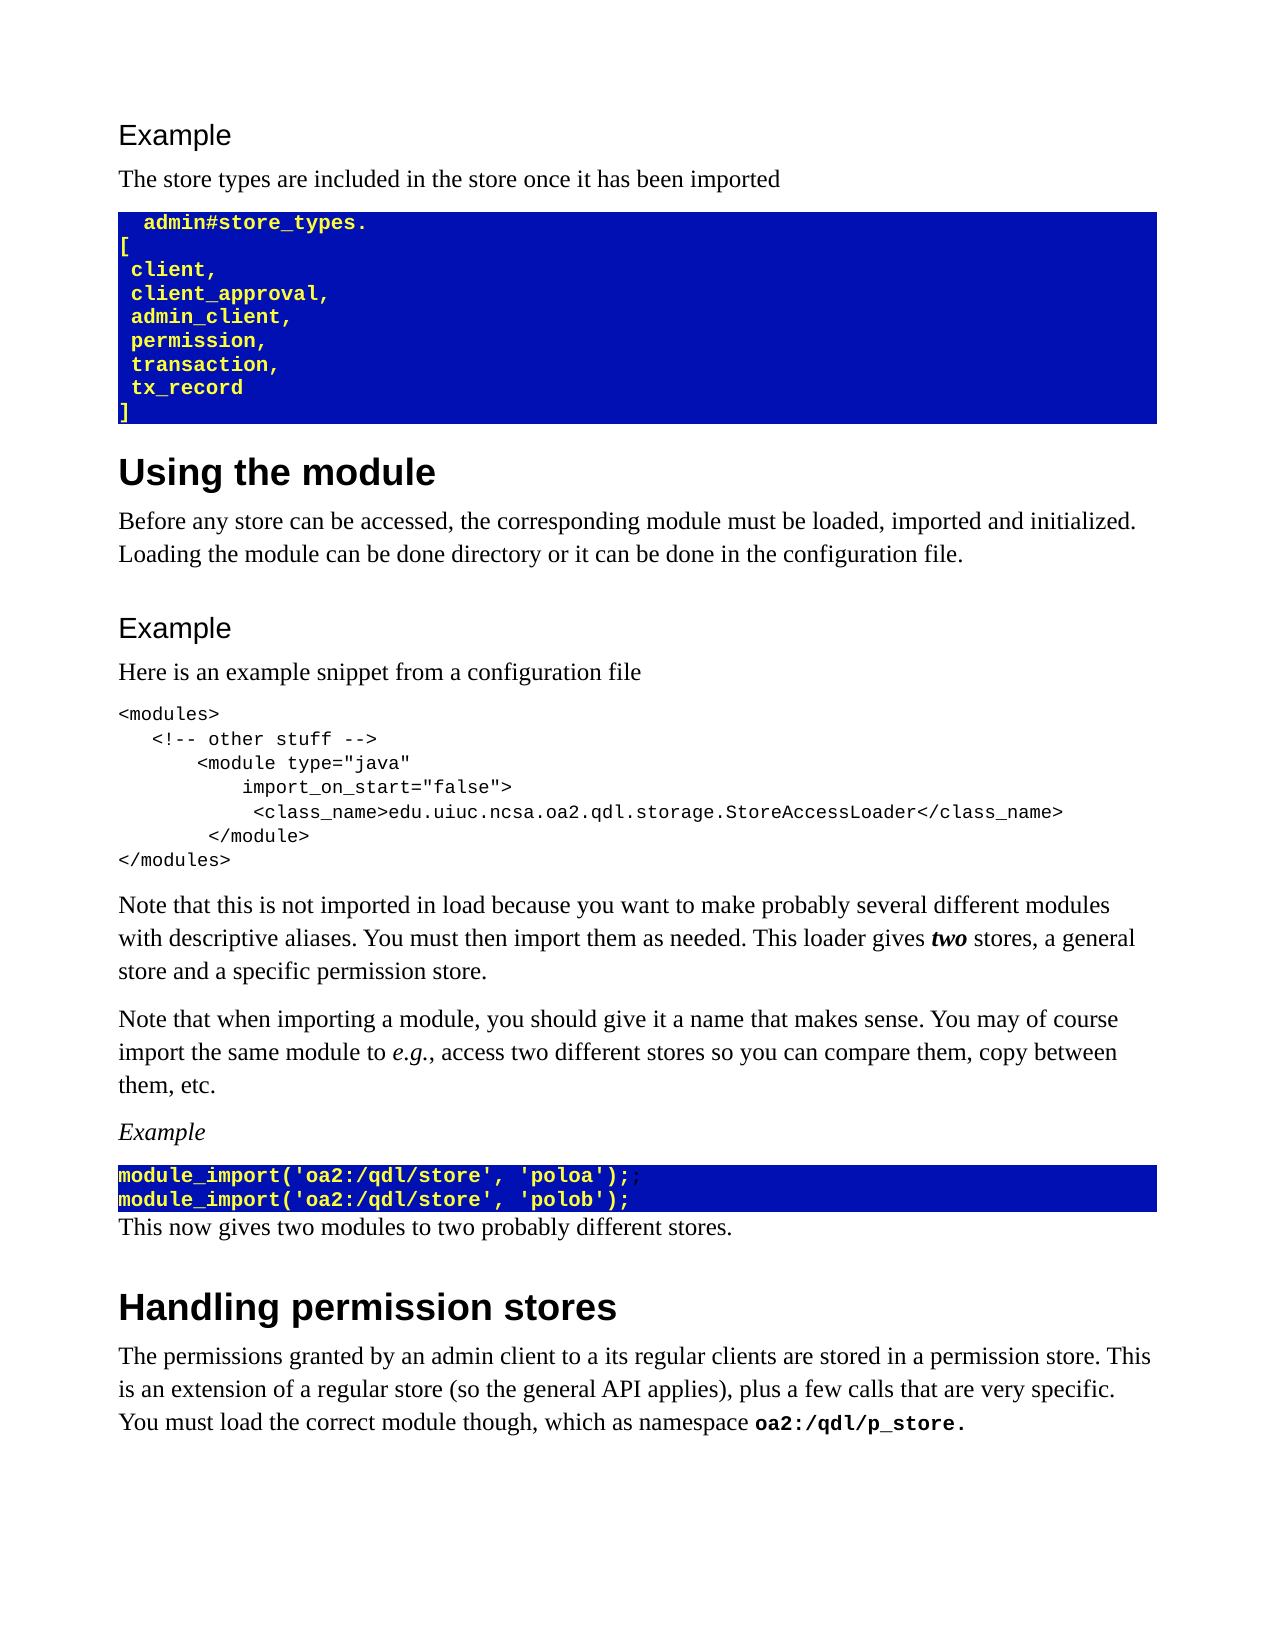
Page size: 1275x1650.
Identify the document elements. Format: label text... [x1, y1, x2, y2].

subtitle Example [118, 118, 1157, 152]
text Note that this is not imported in load because you want to make probably several different modules with descriptive aliases. You must then import them as needed. This loader gives two stores, a general store and a specific permission store. [118, 890, 1157, 985]
text [ [118, 235, 1157, 259]
subtitle Handling permission stores [118, 1285, 1157, 1329]
text <modules> <!-- other stuff --> <module type="java" import_on_start="false"> <class_name>edu.uiuc.ncsa.oa2.qdl.storage.StoreAccessLoader</class_name> </module> </modules> [118, 705, 1157, 872]
subtitle Using the module [118, 449, 1157, 493]
text Before any store can be accessed, the corresponding module must be loaded, imported and initialized. Loading the module can be done directory or it can be done in the configuration file. [118, 506, 1157, 567]
text ] [118, 401, 1157, 424]
text module_import('oa2:/qdl/store', 'poloa');; [118, 1165, 1157, 1189]
text client, [118, 259, 1157, 283]
text permission, [118, 330, 1157, 354]
text module_import('oa2:/qdl/store', 'polob'); [118, 1189, 1157, 1212]
subtitle Example [118, 611, 1157, 645]
text Note that when importing a module, you should give it a name that makes sense. You may of course import the same module to e.g., access two different stores so you can compare them, copy between them, etc. [118, 1004, 1157, 1099]
text admin_client, [118, 306, 1157, 330]
text client_approval, [118, 283, 1157, 306]
text Example [118, 1117, 1157, 1146]
text transaction, [118, 354, 1157, 377]
text This now gives two modules to two probably different stores. [118, 1212, 1157, 1241]
text admin#store_types. [118, 212, 1157, 235]
text The permissions granted by an admin client to a its regular clients are stored in a permission store. This is an extension of a regular store (so the general API applies), plus a few calls that are very specific. You must load the correct module though, which as namespace oa2:/qdl/p_store. [118, 1341, 1157, 1437]
text Here is an example snippet from a configuration file [118, 657, 1157, 686]
text tx_record [118, 377, 1157, 401]
text The store types are included in the store once it has been imported [118, 164, 1157, 193]
